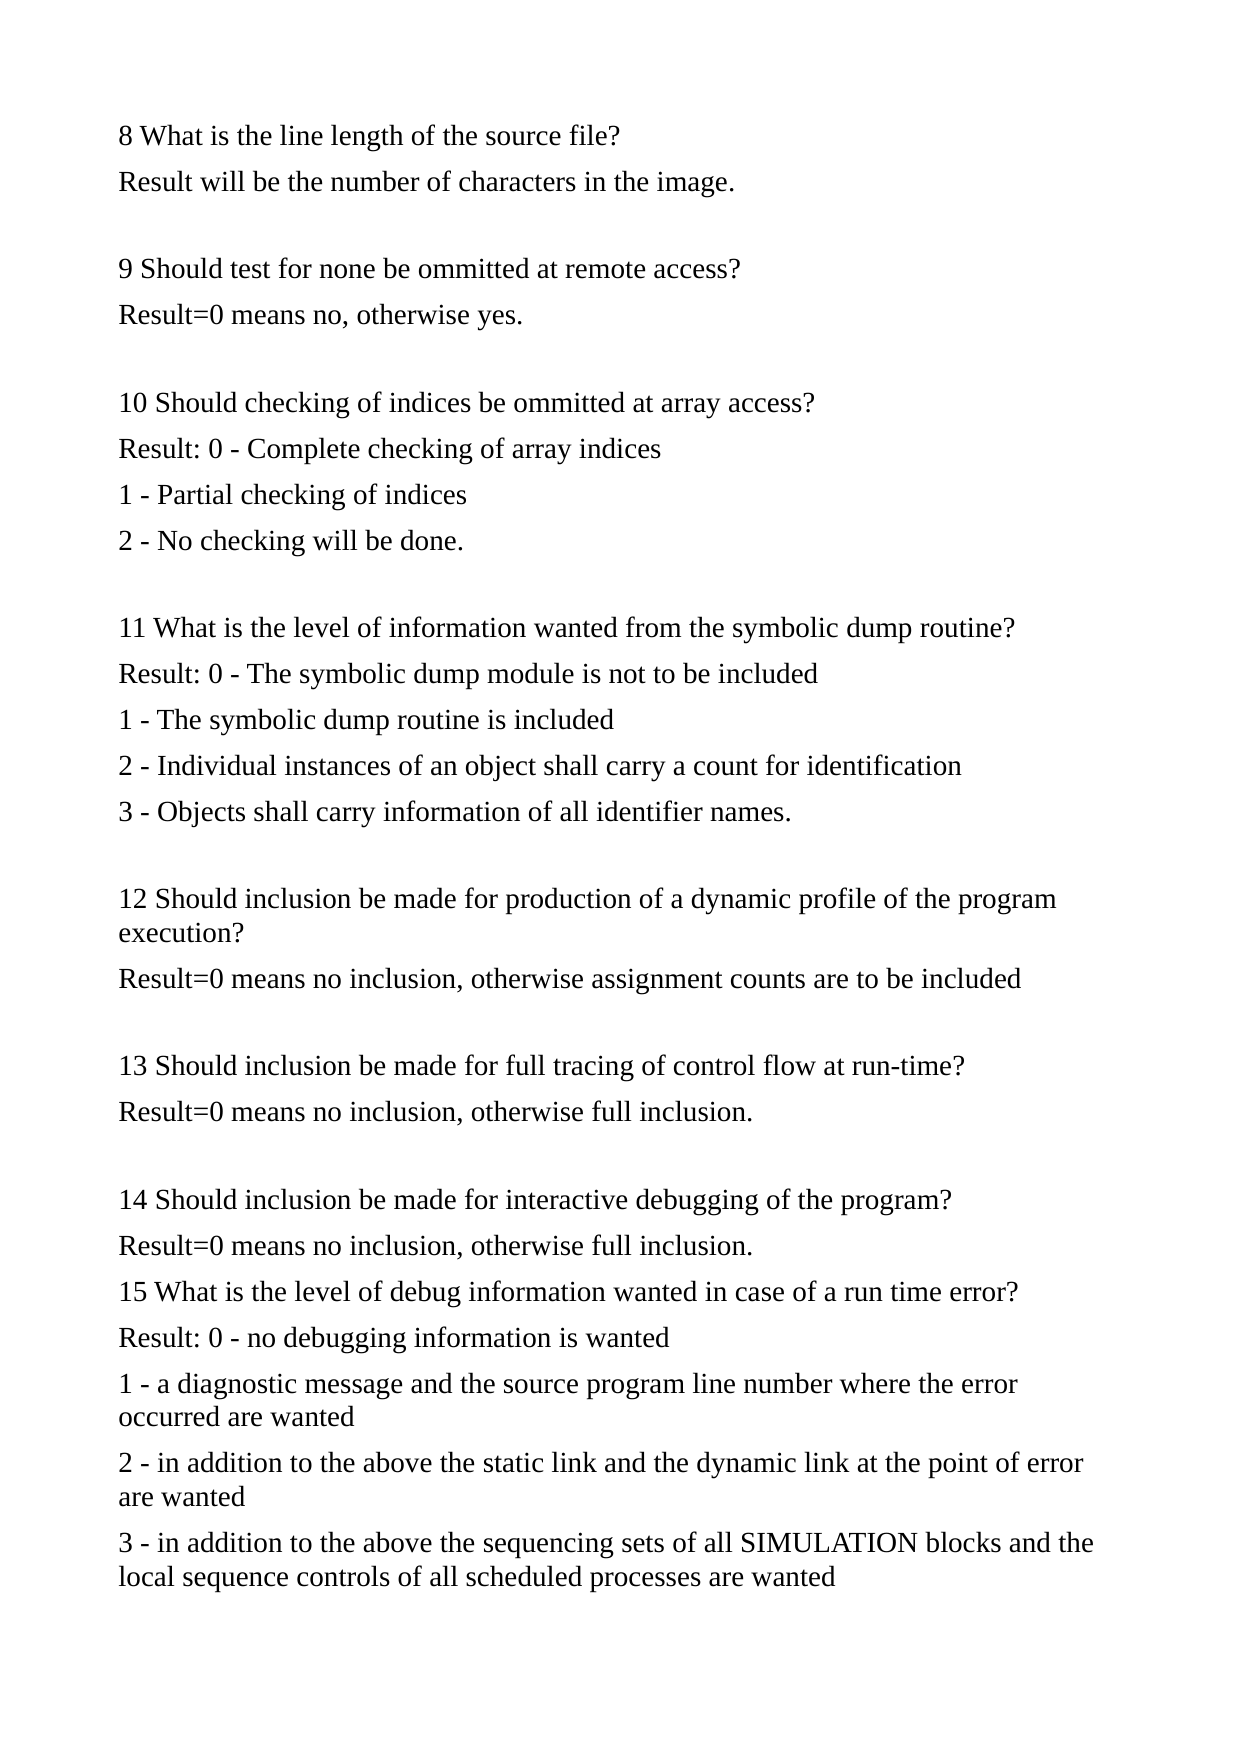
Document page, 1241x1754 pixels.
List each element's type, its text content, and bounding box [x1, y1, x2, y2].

text 3 - in addition to the above the sequencing sets of all SIMULATION blocks and the local sequence controls of all scheduled processes are wanted [118, 1525, 1122, 1592]
text Result will be the number of characters in the image. [118, 164, 1122, 198]
text Result: 0 - The symbolic dump module is not to be included [118, 656, 1122, 690]
text Result: 0 - Complete checking of array indices [118, 431, 1122, 464]
text 10 Should checking of indices be ommitted at array access? [118, 385, 1122, 418]
text Result=0 means no inclusion, otherwise full inclusion. [118, 1094, 1122, 1128]
text Result=0 means no, otherwise yes. [118, 297, 1122, 331]
text 1 - a diagnostic message and the source program line number where the error occurred are wanted [118, 1366, 1122, 1433]
text 14 Should inclusion be made for interactive debugging of the program? [118, 1182, 1122, 1215]
text Result=0 means no inclusion, otherwise full inclusion. [118, 1228, 1122, 1261]
text 1 - Partial checking of indices [118, 477, 1122, 510]
text 11 What is the level of information wanted from the symbolic dump routine? [118, 610, 1122, 644]
text 1 - The symbolic dump routine is included [118, 702, 1122, 736]
text 2 - in addition to the above the static link and the dynamic link at the point of error are wanted [118, 1446, 1122, 1513]
text 2 - Individual instances of an object shall carry a count for identification [118, 748, 1122, 782]
text 3 - Objects shall carry information of all identifier names. [118, 794, 1122, 828]
text 13 Should inclusion be made for full tracing of control flow at run-time? [118, 1048, 1122, 1082]
text 15 What is the level of debug information wanted in case of a run time error? [118, 1274, 1122, 1307]
text 12 Should inclusion be made for production of a dynamic profile of the program execution? [118, 882, 1122, 949]
text 2 - No checking will be done. [118, 523, 1122, 556]
text 9 Should test for none be ommitted at remote access? [118, 251, 1122, 285]
text Result=0 means no inclusion, otherwise assignment counts are to be included [118, 961, 1122, 995]
text Result: 0 - no debugging information is wanted [118, 1320, 1122, 1353]
text 8 What is the line length of the source file? [118, 118, 1122, 152]
